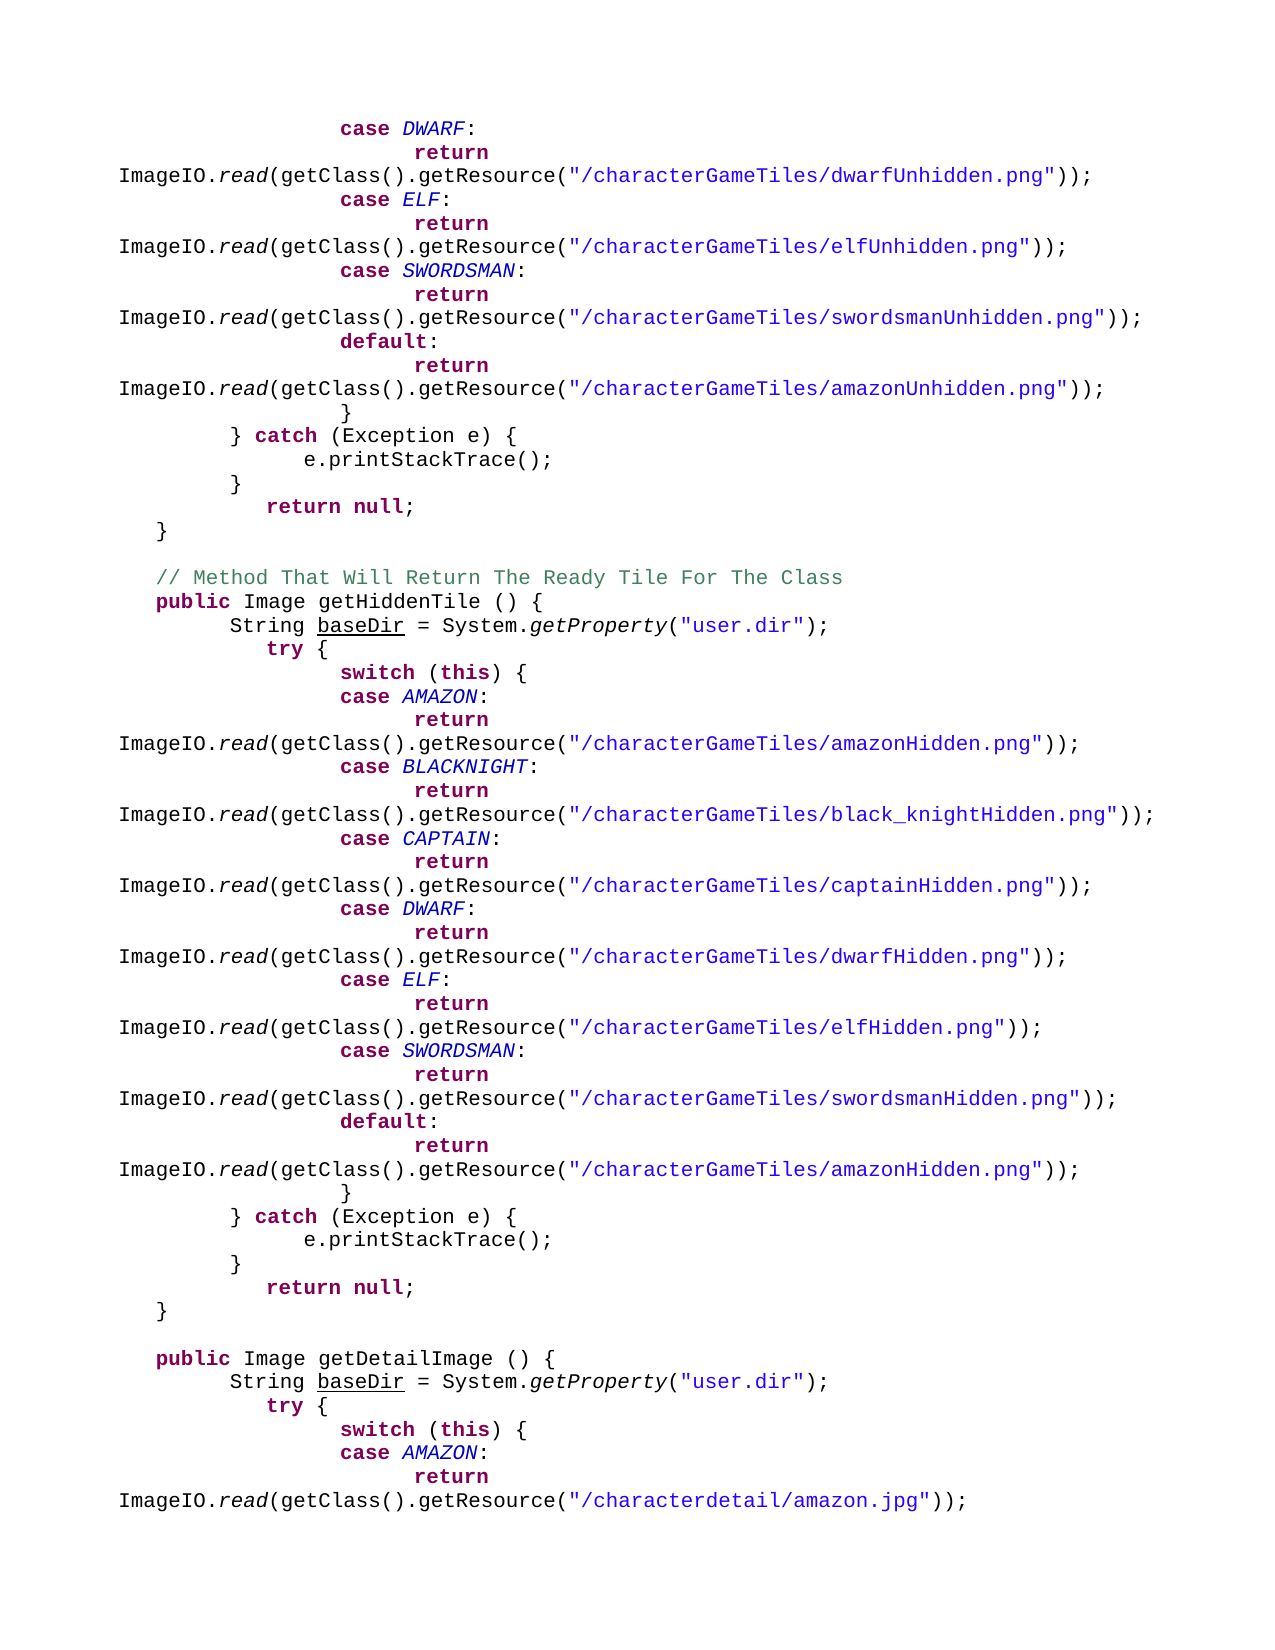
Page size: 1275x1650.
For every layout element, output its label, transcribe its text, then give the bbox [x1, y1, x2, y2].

text e.printStackTrace(); [118, 449, 1157, 473]
text } [118, 1300, 1157, 1324]
text } [118, 520, 1157, 544]
text case ELF: [118, 969, 1157, 993]
text } catch (Exception e) { [118, 426, 1157, 449]
text case CAPTAIN: [118, 827, 1157, 851]
text // Method That Will Return The Ready Tile For The Class [118, 567, 1157, 591]
text e.printStackTrace(); [118, 1229, 1157, 1253]
text } [118, 1253, 1157, 1277]
text case AMAZON: [118, 1442, 1157, 1466]
text return ImageIO.read(getClass().getResource("/characterGameTiles/captainHidden.png")); [118, 851, 1157, 898]
text return ImageIO.read(getClass().getResource("/characterGameTiles/dwarfHidden.png")); [118, 922, 1157, 969]
text return ImageIO.read(getClass().getResource("/characterGameTiles/elfUnhidden.png")); [118, 213, 1157, 260]
text public Image getDetailImage () { [118, 1348, 1157, 1371]
text case SWORDSMAN: [118, 1040, 1157, 1064]
text return null; [118, 496, 1157, 520]
text return ImageIO.read(getClass().getResource("/characterGameTiles/amazonHidden.png")); [118, 1135, 1157, 1182]
text } catch (Exception e) { [118, 1206, 1157, 1229]
text try { [118, 1395, 1157, 1419]
text switch (this) { [118, 1419, 1157, 1442]
text return ImageIO.read(getClass().getResource("/characterGameTiles/amazonUnhidden.png")); [118, 354, 1157, 402]
text public Image getHiddenTile () { [118, 591, 1157, 615]
text } [118, 402, 1157, 426]
text try { [118, 638, 1157, 662]
text case AMAZON: [118, 686, 1157, 709]
text return ImageIO.read(getClass().getResource("/characterGameTiles/swordsmanHidden.png")); [118, 1064, 1157, 1111]
text case DWARF: [118, 118, 1157, 142]
text return ImageIO.read(getClass().getResource("/characterdetail/amazon.jpg")); [118, 1466, 1157, 1513]
text return ImageIO.read(getClass().getResource("/characterGameTiles/elfHidden.png")); [118, 993, 1157, 1040]
text String baseDir = System.getProperty("user.dir"); [118, 1371, 1157, 1395]
text case SWORDSMAN: [118, 260, 1157, 284]
text case DWARF: [118, 898, 1157, 922]
text case BLACKNIGHT: [118, 757, 1157, 780]
text switch (this) { [118, 662, 1157, 686]
text } [118, 1182, 1157, 1206]
text case ELF: [118, 189, 1157, 213]
text return ImageIO.read(getClass().getResource("/characterGameTiles/swordsmanUnhidden.png")); [118, 284, 1157, 331]
text return ImageIO.read(getClass().getResource("/characterGameTiles/amazonHidden.png")); [118, 709, 1157, 757]
text return null; [118, 1277, 1157, 1300]
text } [118, 473, 1157, 496]
text default: [118, 331, 1157, 354]
text return ImageIO.read(getClass().getResource("/characterGameTiles/black_knightHidden.png")); [118, 780, 1157, 827]
text String baseDir = System.getProperty("user.dir"); [118, 615, 1157, 638]
text return ImageIO.read(getClass().getResource("/characterGameTiles/dwarfUnhidden.png")); [118, 142, 1157, 189]
text default: [118, 1111, 1157, 1135]
